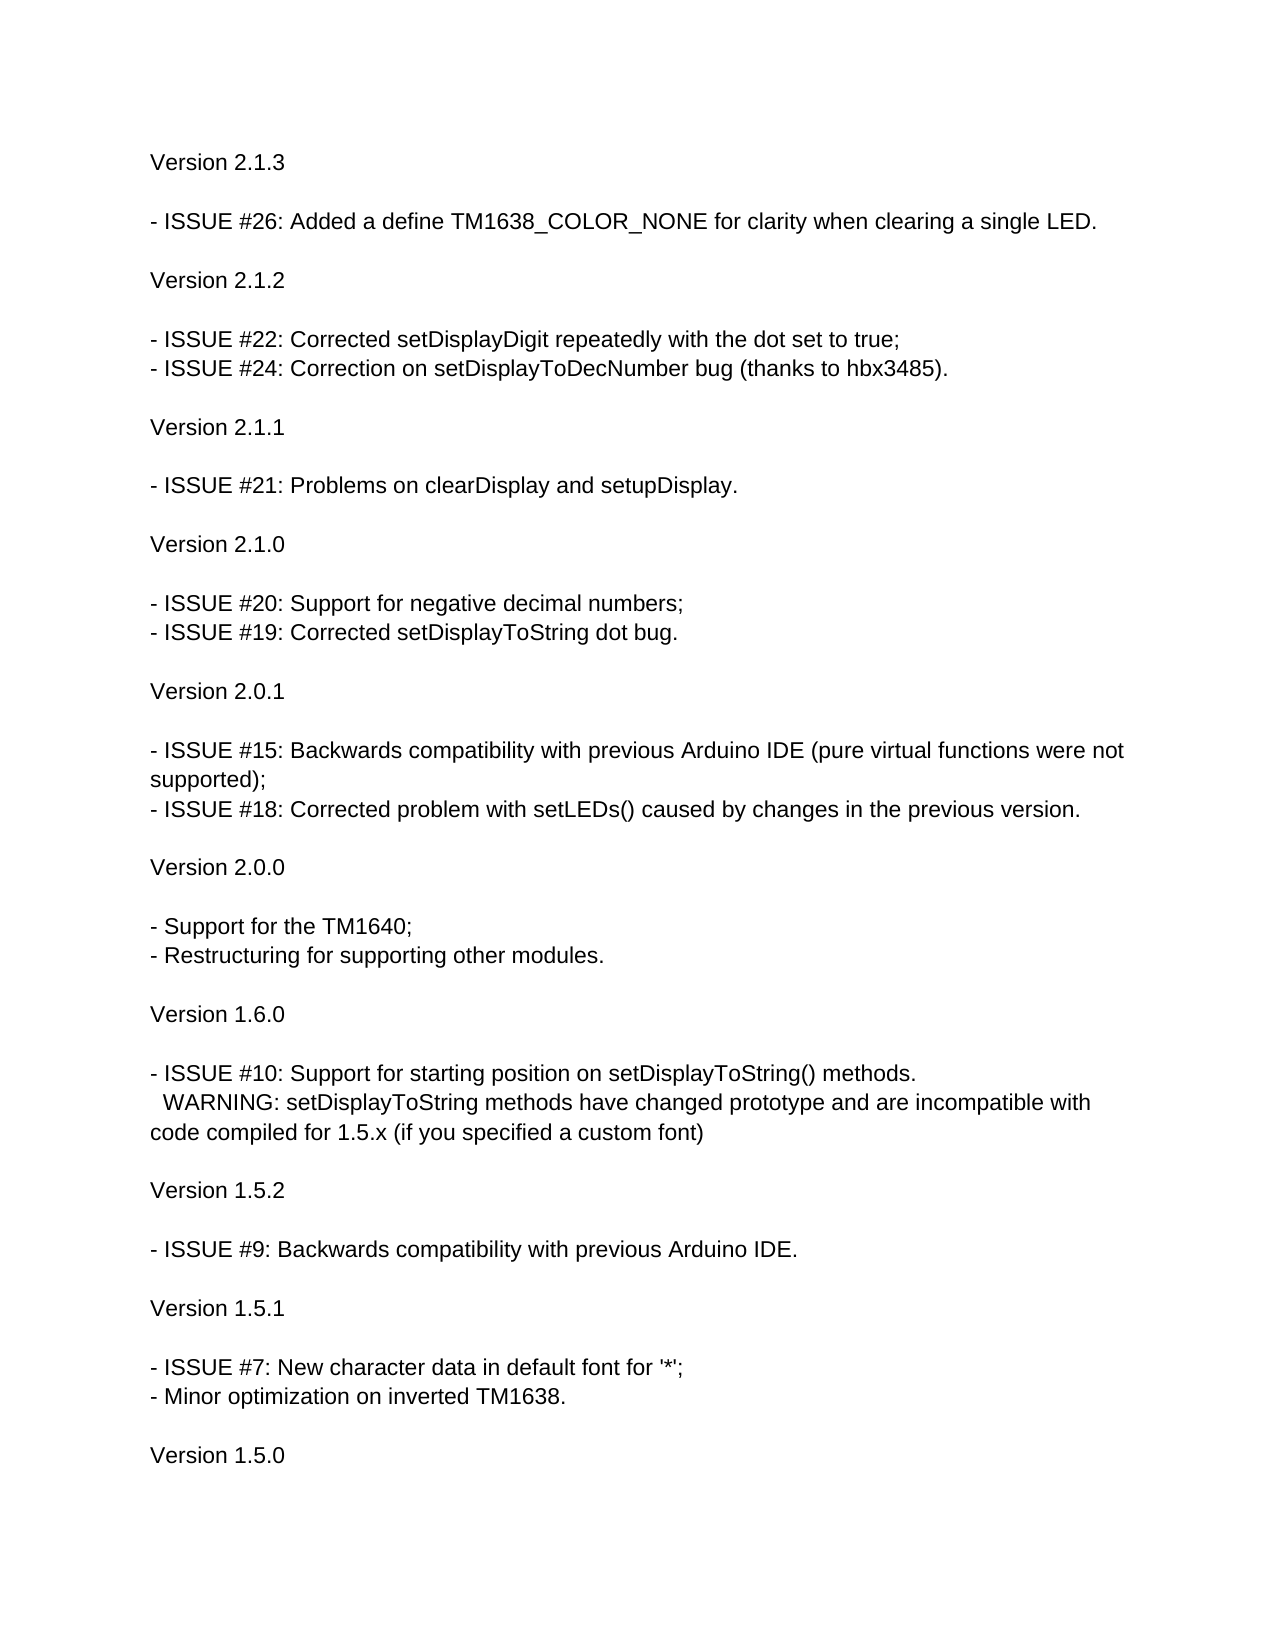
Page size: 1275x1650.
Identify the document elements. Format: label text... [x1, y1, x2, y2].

text Version 1.6.0 [150, 1002, 1125, 1027]
text WARNING: setDisplayToString methods have changed prototype and are incompatible with code compiled for 1.5.x (if you specified a custom font) [150, 1090, 1125, 1145]
text - ISSUE #22: Corrected setDisplayDigit repeatedly with the dot set to true; [150, 326, 1125, 352]
text - ISSUE #10: Support for starting position on setDisplayToString() methods. [150, 1061, 1125, 1086]
text Version 2.0.0 [150, 855, 1125, 881]
text Version 2.1.3 [150, 150, 1125, 176]
text - ISSUE #24: Correction on setDisplayToDecNumber bug (thanks to hbx3485). [150, 356, 1125, 381]
text Version 2.0.1 [150, 679, 1125, 704]
text - ISSUE #20: Support for negative decimal numbers; [150, 591, 1125, 616]
text - ISSUE #26: Added a define TM1638_COLOR_NONE for clarity when clearing a single LED. [150, 209, 1125, 234]
text - ISSUE #19: Corrected setDisplayToString dot bug. [150, 620, 1125, 646]
text Version 1.5.0 [150, 1442, 1125, 1468]
text Version 1.5.2 [150, 1178, 1125, 1204]
text - ISSUE #15: Backwards compatibility with previous Arduino IDE (pure virtual functions were not supported); [150, 737, 1125, 792]
text - Minor optimization on inverted TM1638. [150, 1384, 1125, 1409]
text Version 2.1.2 [150, 267, 1125, 293]
text - ISSUE #18: Corrected problem with setLEDs() caused by changes in the previous version. [150, 796, 1125, 822]
text Version 2.1.1 [150, 414, 1125, 440]
text - ISSUE #9: Backwards compatibility with previous Arduino IDE. [150, 1237, 1125, 1262]
text Version 2.1.0 [150, 532, 1125, 557]
text - Restructuring for supporting other modules. [150, 943, 1125, 969]
text Version 1.5.1 [150, 1296, 1125, 1321]
text - ISSUE #21: Problems on clearDisplay and setupDisplay. [150, 473, 1125, 499]
text - ISSUE #7: New character data in default font for '*'; [150, 1354, 1125, 1380]
text - Support for the TM1640; [150, 914, 1125, 939]
